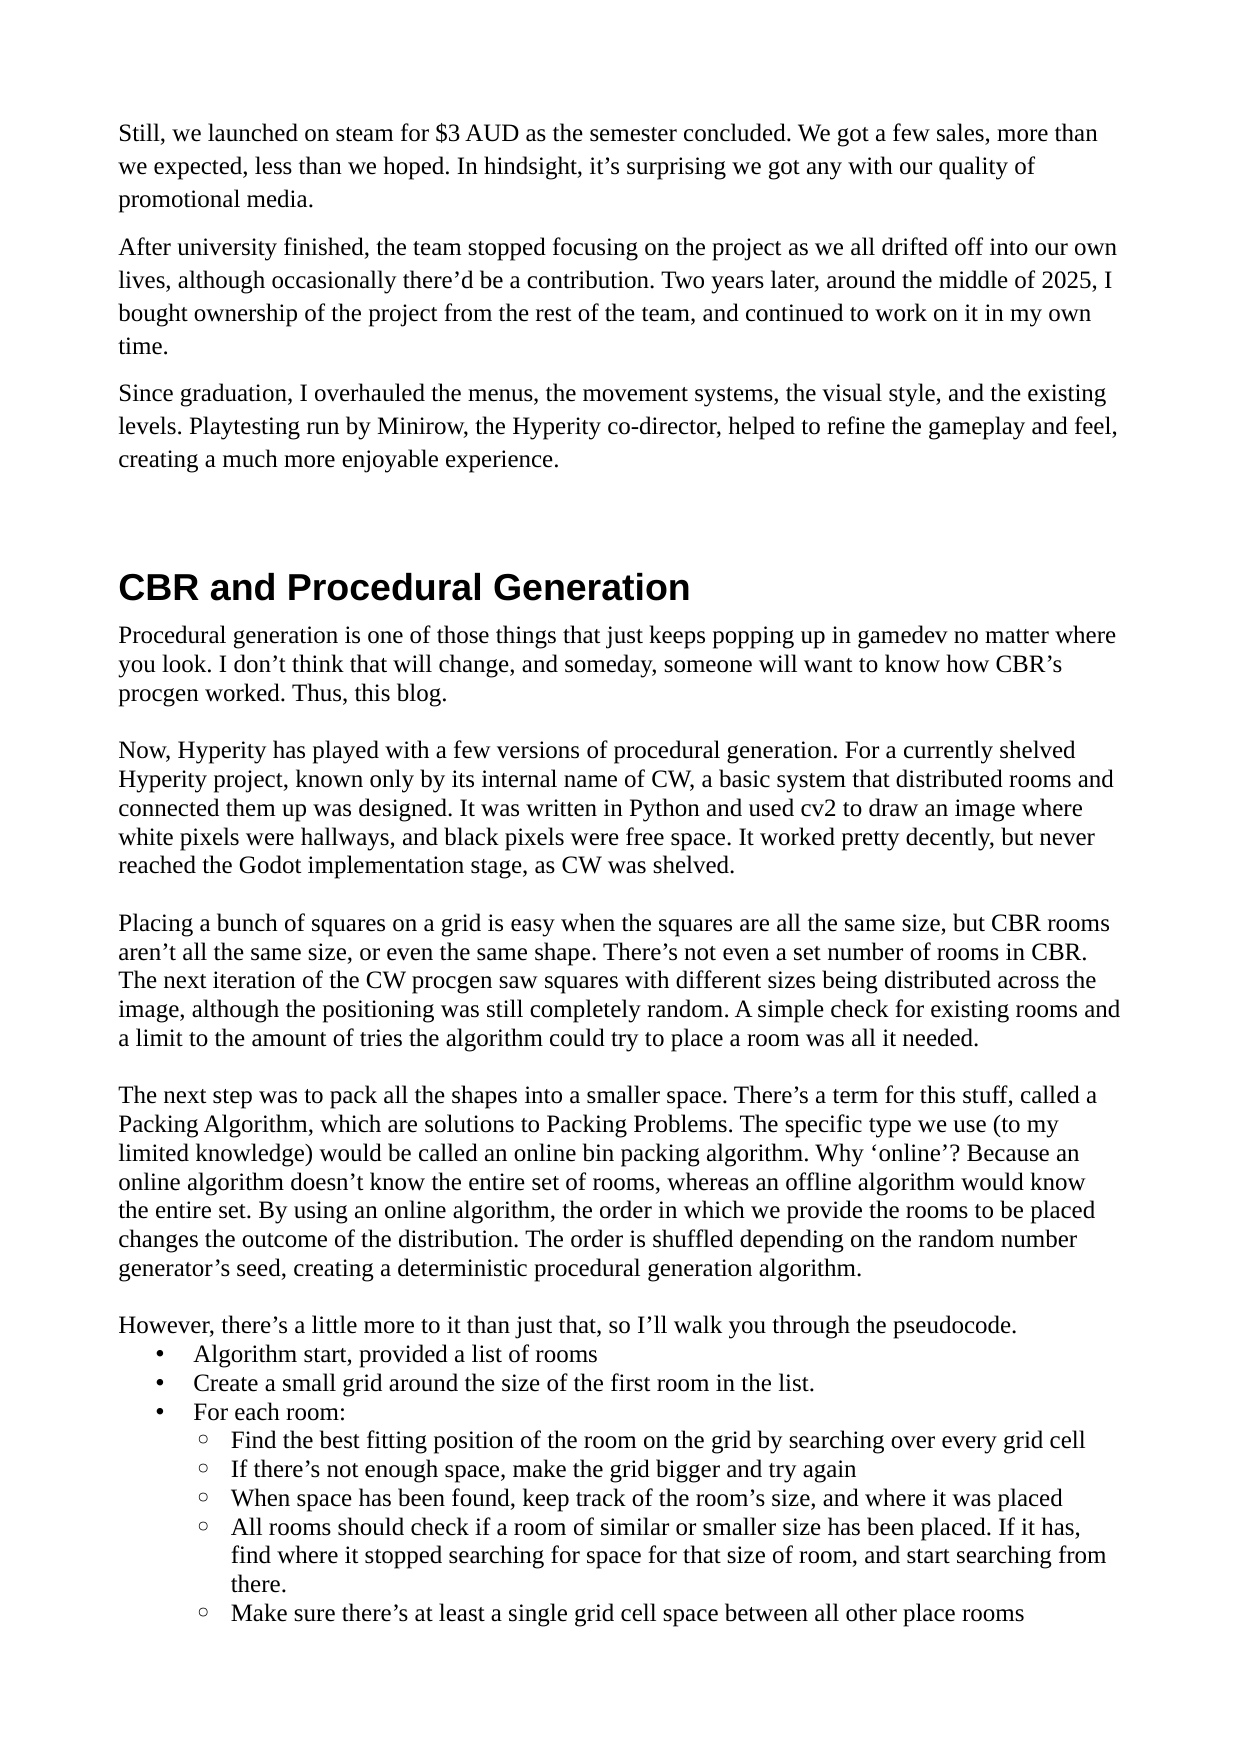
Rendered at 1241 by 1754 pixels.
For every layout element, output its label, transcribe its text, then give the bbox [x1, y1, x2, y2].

text Procedural generation is one of those things that just keeps popping up in gamedev no matter where you look. I don’t think that will change, and someday, someone will want to know how CBR’s procgen worked. Thus, this blog. [118, 620, 1122, 707]
list Algorithm start, provided a list of rooms [156, 1339, 1122, 1368]
list Make sure there’s at least a single grid cell space between all other place rooms [193, 1598, 1122, 1627]
list For each room: [156, 1397, 1122, 1425]
list All rooms should check if a room of similar or smaller size has been placed. If it has, find where it stopped searching for space for that size of room, and start searching from there. [193, 1512, 1122, 1598]
text However, there’s a little more to it than just that, so I’ll walk you through the pseudocode. [118, 1310, 1122, 1339]
list When space has been found, keep track of the room’s size, and where it was placed [193, 1483, 1122, 1512]
list Create a small grid around the size of the first room in the list. [156, 1368, 1122, 1397]
text Now, Hyperity has played with a few versions of procedural generation. For a currently shelved Hyperity project, known only by its internal name of CW, a basic system that distributed rooms and connected them up was designed. It was written in Python and used cv2 to draw an image where white pixels were hallways, and black pixels were free space. It worked pretty decently, but never reached the Godot implementation stage, as CW was shelved. [118, 735, 1122, 879]
text After university finished, the team stopped focusing on the project as we all drifted off into our own lives, although occasionally there’d be a contribution. Two years later, around the middle of 2025, I bought ownership of the project from the rest of the team, and continued to work on it in my own time. [118, 232, 1122, 359]
subtitle CBR and Procedural Generation [118, 565, 1122, 608]
text The next step was to pack all the shapes into a smaller space. There’s a term for this stuff, called a Packing Algorithm, which are solutions to Packing Problems. The specific type we use (to my limited knowledge) would be called an online bin packing algorithm. Why ‘online’? Because an online algorithm doesn’t know the entire set of rooms, whereas an offline algorithm would know the entire set. By using an online algorithm, the order in which we provide the rooms to be placed changes the outcome of the distribution. The order is shuffled depending on the random number generator’s seed, creating a deterministic procedural generation algorithm. [118, 1080, 1122, 1282]
text Since graduation, I overhauled the menus, the movement systems, the visual style, and the existing levels. Playtesting run by Minirow, the Hyperity co-director, helped to refine the gameplay and feel, creating a much more enjoyable experience. [118, 378, 1122, 473]
text Placing a bunch of squares on a grid is easy when the squares are all the same size, but CBR rooms aren’t all the same size, or even the same shape. There’s not even a set number of rooms in CBR. The next iteration of the CW procgen saw squares with different sizes being distributed across the image, although the positioning was still completely random. A simple check for existing rooms and a limit to the amount of tries the algorithm could try to place a room was all it needed. [118, 908, 1122, 1052]
text Still, we launched on steam for $3 AUD as the semester concluded. We got a few sales, more than we expected, less than we hoped. In hindsight, it’s surprising we got any with our quality of promotional media. [118, 118, 1122, 213]
list If there’s not enough space, make the grid bigger and try again [193, 1454, 1122, 1483]
list Find the best fitting position of the room on the grid by searching over every grid cell [193, 1425, 1122, 1454]
